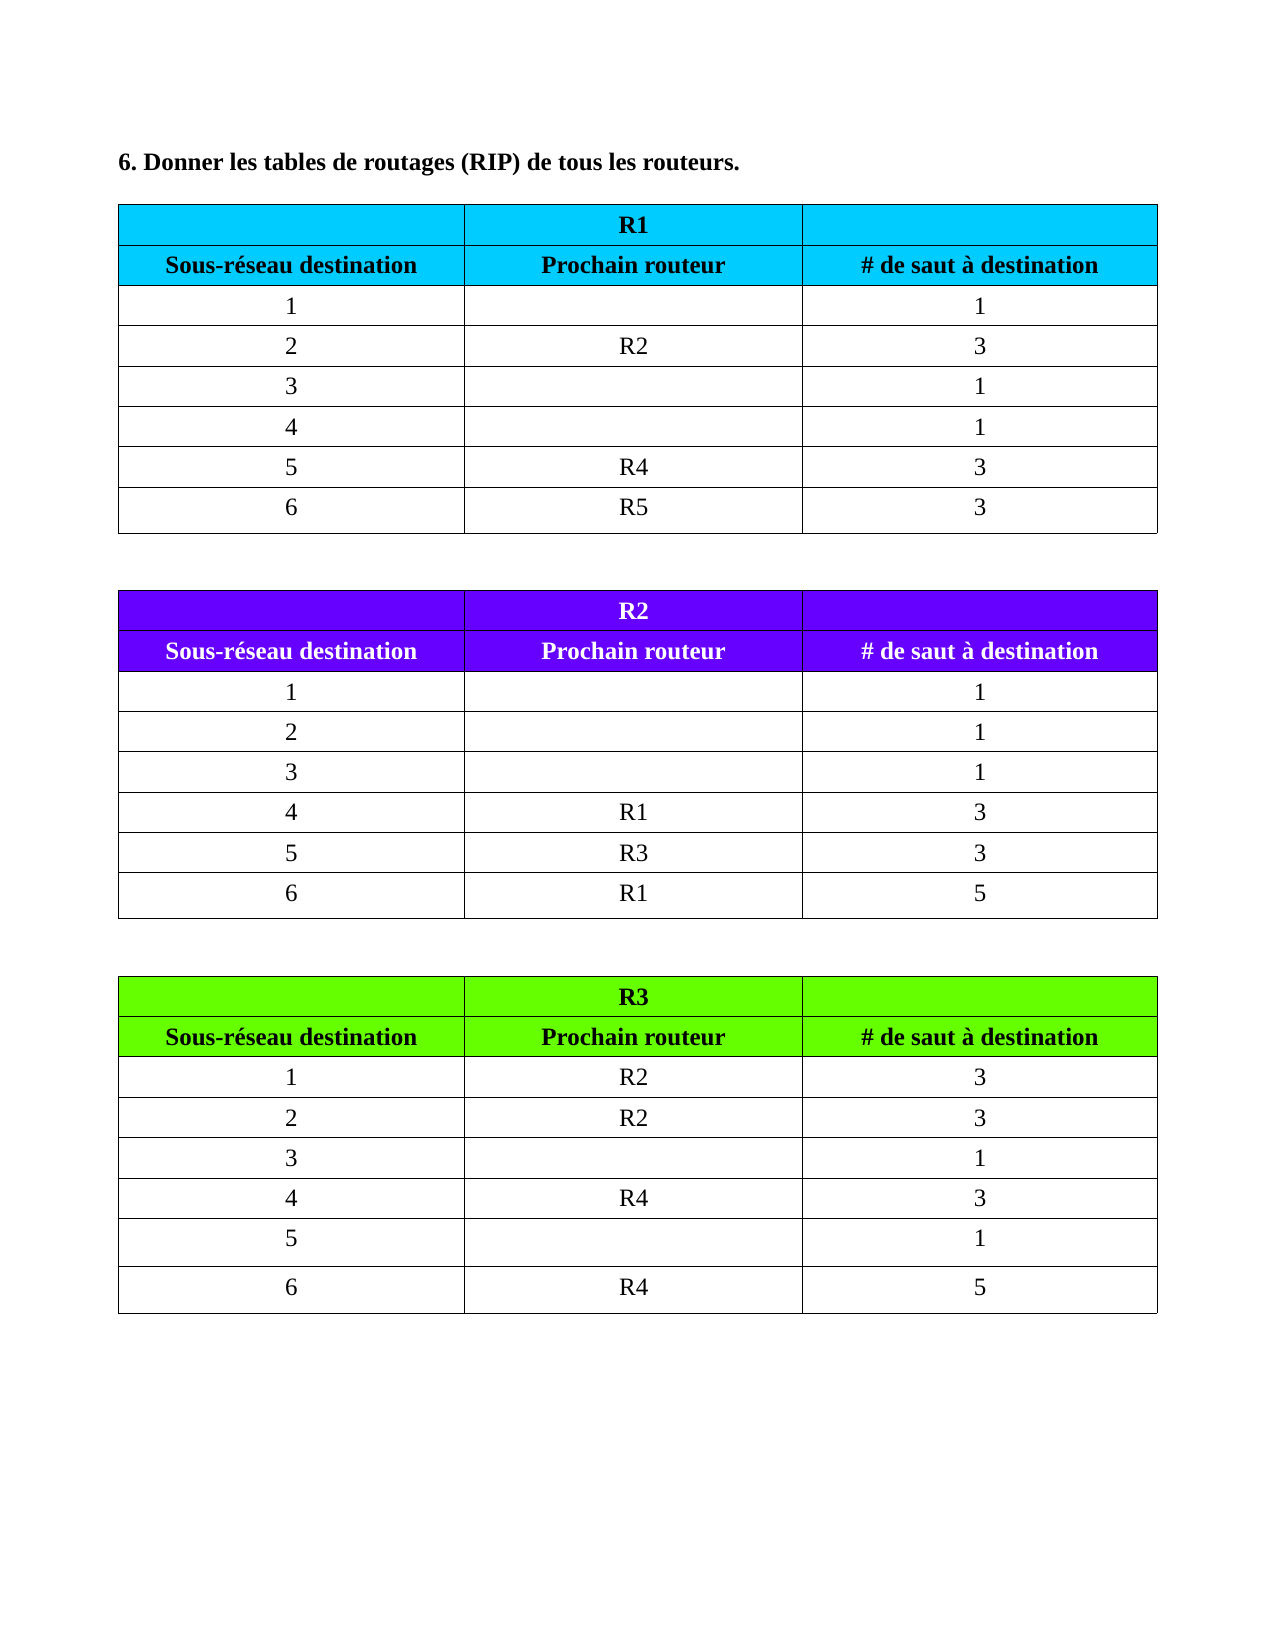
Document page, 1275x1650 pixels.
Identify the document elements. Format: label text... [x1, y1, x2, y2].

table_cell 5 [119, 833, 464, 872]
table_cell 3 [803, 488, 1157, 532]
table_cell 1 [119, 672, 464, 711]
table_cell R2 [465, 1098, 802, 1137]
table_cell 1 [119, 286, 464, 325]
table_cell 1 [803, 1138, 1157, 1177]
table_cell Sous-réseau destination [119, 631, 464, 671]
table_header [803, 591, 1157, 630]
table_header [803, 205, 1157, 245]
table_cell [465, 712, 802, 751]
table_cell R1 [465, 873, 802, 918]
table_cell [465, 1219, 802, 1266]
table_cell R4 [465, 447, 802, 487]
table_header [119, 977, 464, 1016]
table_cell 3 [803, 833, 1157, 872]
table_cell 4 [119, 1179, 464, 1218]
table_header [803, 977, 1157, 1016]
table_cell # de saut à destination [803, 1017, 1157, 1056]
table_cell 3 [803, 447, 1157, 487]
table_cell 5 [119, 447, 464, 487]
table_cell 3 [803, 1179, 1157, 1218]
table_cell Prochain routeur [465, 1017, 802, 1056]
table_cell 1 [803, 407, 1157, 446]
table_cell Prochain routeur [465, 246, 802, 285]
table_cell R2 [465, 326, 802, 366]
table_cell Prochain routeur [465, 631, 802, 671]
table_cell R2 [465, 1057, 802, 1097]
table_cell # de saut à destination [803, 631, 1157, 671]
table_cell 5 [803, 1267, 1157, 1312]
table_cell 5 [119, 1219, 464, 1266]
table_header [119, 205, 464, 245]
table_header R2 [465, 591, 802, 630]
table_cell 3 [803, 326, 1157, 366]
table_cell 1 [803, 712, 1157, 751]
table_cell [465, 286, 802, 325]
table_cell 1 [803, 367, 1157, 406]
table_cell R3 [465, 833, 802, 872]
table_cell [465, 407, 802, 446]
text 6. Donner les tables de routages (RIP) de tous les routeurs. [118, 147, 1157, 176]
table_header [119, 591, 464, 630]
table_cell [465, 367, 802, 406]
table_cell R1 [465, 793, 802, 832]
table_cell 3 [803, 793, 1157, 832]
table_cell 3 [803, 1098, 1157, 1137]
table_cell 4 [119, 793, 464, 832]
table_cell 3 [119, 367, 464, 406]
table_header R3 [465, 977, 802, 1016]
table_cell 4 [119, 407, 464, 446]
table_cell 6 [119, 1267, 464, 1312]
table_cell 6 [119, 488, 464, 532]
table_cell Sous-réseau destination [119, 1017, 464, 1056]
table_cell 3 [803, 1057, 1157, 1097]
table_cell 6 [119, 873, 464, 918]
table_cell 3 [119, 1138, 464, 1177]
table_cell Sous-réseau destination [119, 246, 464, 285]
table_cell R5 [465, 488, 802, 532]
table_cell 1 [803, 1219, 1157, 1266]
table_cell [465, 1138, 802, 1177]
table_cell 2 [119, 326, 464, 366]
table_cell 2 [119, 712, 464, 751]
table_cell [465, 752, 802, 792]
table_cell 5 [803, 873, 1157, 918]
table_cell 3 [119, 752, 464, 792]
table_cell 2 [119, 1098, 464, 1137]
table_cell 1 [119, 1057, 464, 1097]
table_cell 1 [803, 286, 1157, 325]
table_header R1 [465, 205, 802, 245]
table_cell 1 [803, 672, 1157, 711]
table_cell 1 [803, 752, 1157, 792]
table_cell [465, 672, 802, 711]
table_cell R4 [465, 1179, 802, 1218]
table_cell R4 [465, 1267, 802, 1312]
table_cell # de saut à destination [803, 246, 1157, 285]
